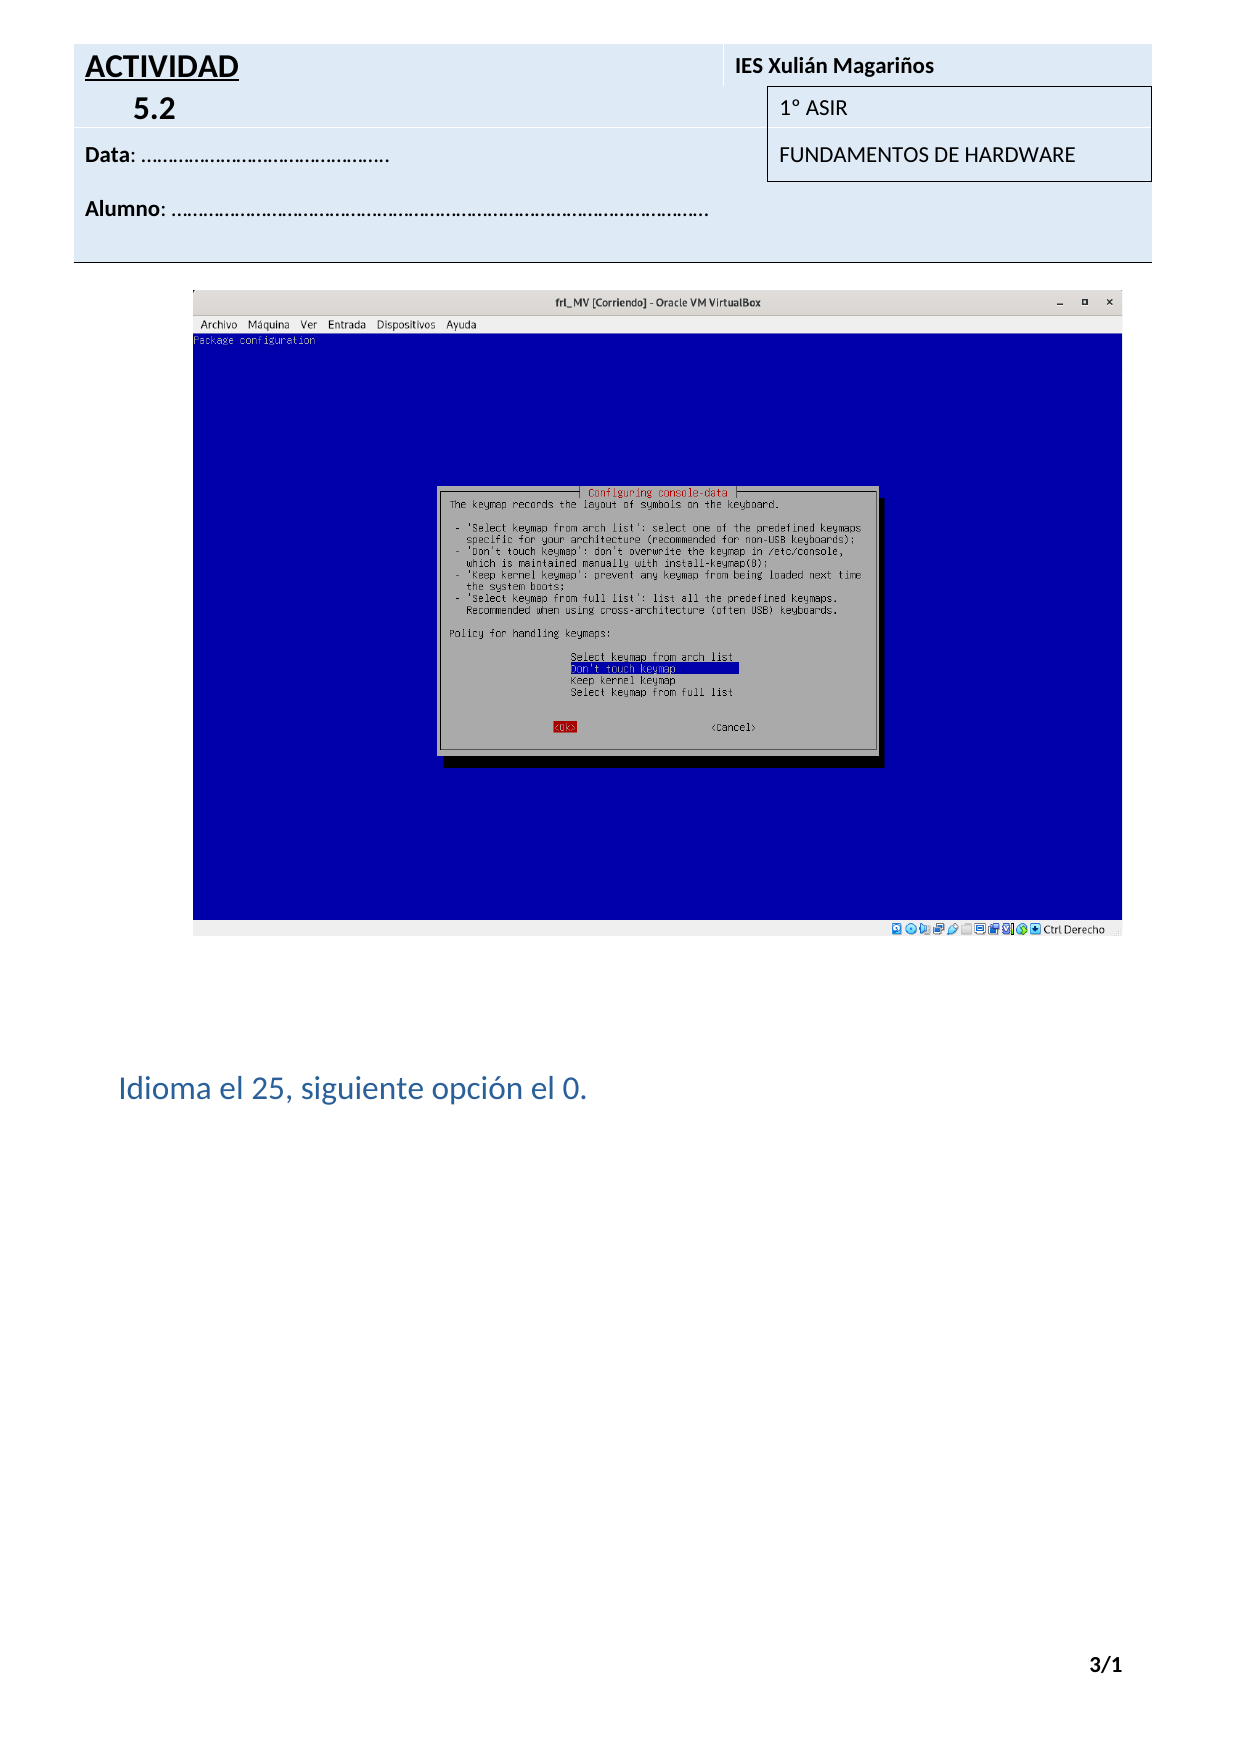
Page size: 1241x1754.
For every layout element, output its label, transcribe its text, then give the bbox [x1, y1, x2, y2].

list Idioma el 25, siguiente opción el 0. [118, 1067, 1122, 1108]
picture [193, 290, 1123, 936]
